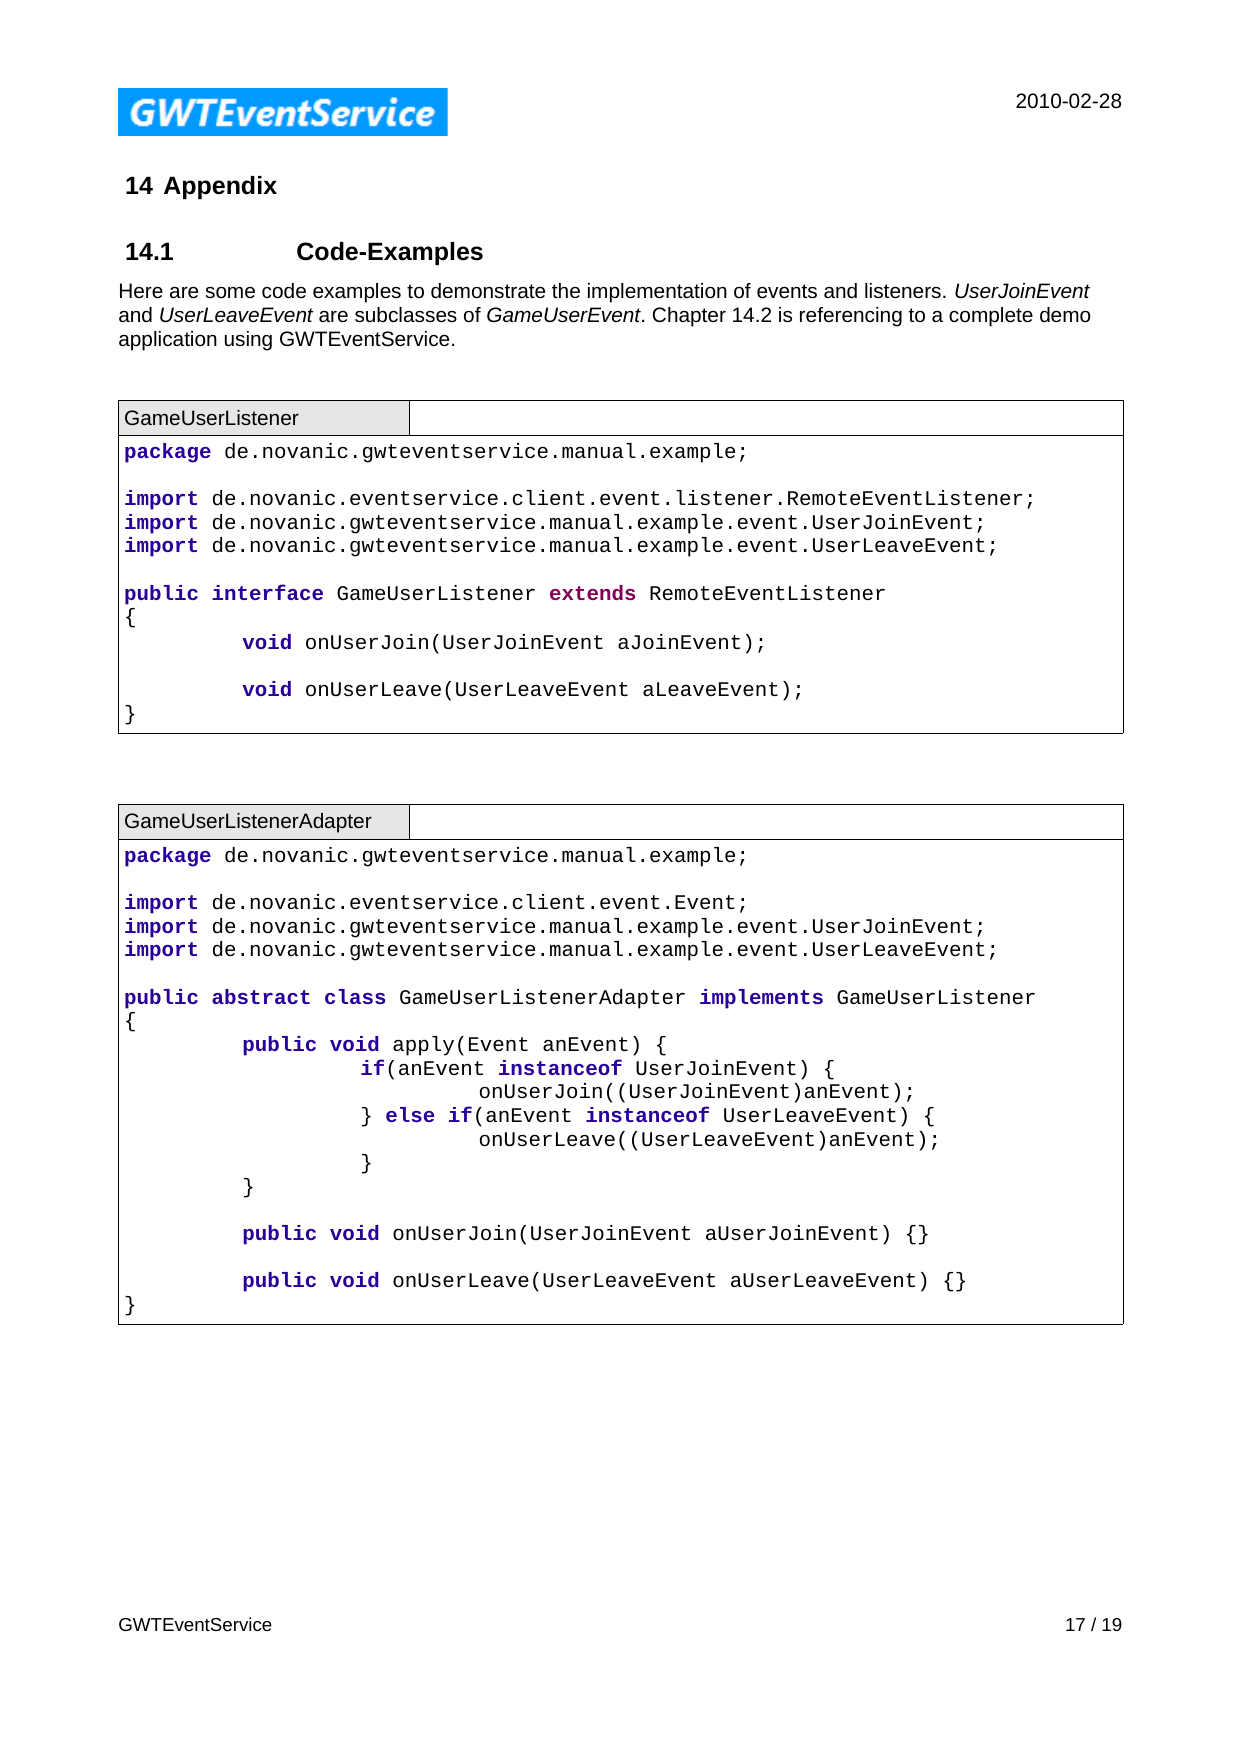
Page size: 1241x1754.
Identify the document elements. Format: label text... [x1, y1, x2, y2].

table_header [410, 805, 1123, 839]
subtitle Code-Examples [118, 237, 1122, 266]
subtitle Appendix [118, 171, 1122, 200]
picture [118, 88, 448, 136]
table_header GameUserListener [119, 401, 409, 435]
table_header GameUserListenerAdapter [119, 805, 409, 839]
table_cell package de.novanic.gwteventservice.manual.example; import de.novanic.eventservice.client.event.Event; import de.novanic.gwteventservice.manual.example.event.UserJoinEvent; import de.novanic.gwteventservice.manual.example.event.UserLeaveEvent; public abstract class GameUserListenerAdapter implements GameUserListener { public void apply(Event anEvent) { if(anEvent instanceof UserJoinEvent) { onUserJoin((UserJoinEvent)anEvent); } else if(anEvent instanceof UserLeaveEvent) { onUserLeave((UserLeaveEvent)anEvent); } } public void onUserJoin(UserJoinEvent aUserJoinEvent) {} public void onUserLeave(UserLeaveEvent aUserLeaveEvent) {} } [119, 840, 1123, 1324]
table_header [410, 401, 1123, 435]
text Here are some code examples to demonstrate the implementation of events and listeners. UserJoinEvent and UserLeaveEvent are subclasses of GameUserEvent. Chapter 14.2 is referencing to a complete demo application using GWTEventService. [118, 279, 1122, 351]
table_cell package de.novanic.gwteventservice.manual.example; import de.novanic.eventservice.client.event.listener.RemoteEventListener; import de.novanic.gwteventservice.manual.example.event.UserJoinEvent; import de.novanic.gwteventservice.manual.example.event.UserLeaveEvent; public interface GameUserListener extends RemoteEventListener { void onUserJoin(UserJoinEvent aJoinEvent); void onUserLeave(UserLeaveEvent aLeaveEvent); } [119, 436, 1123, 733]
